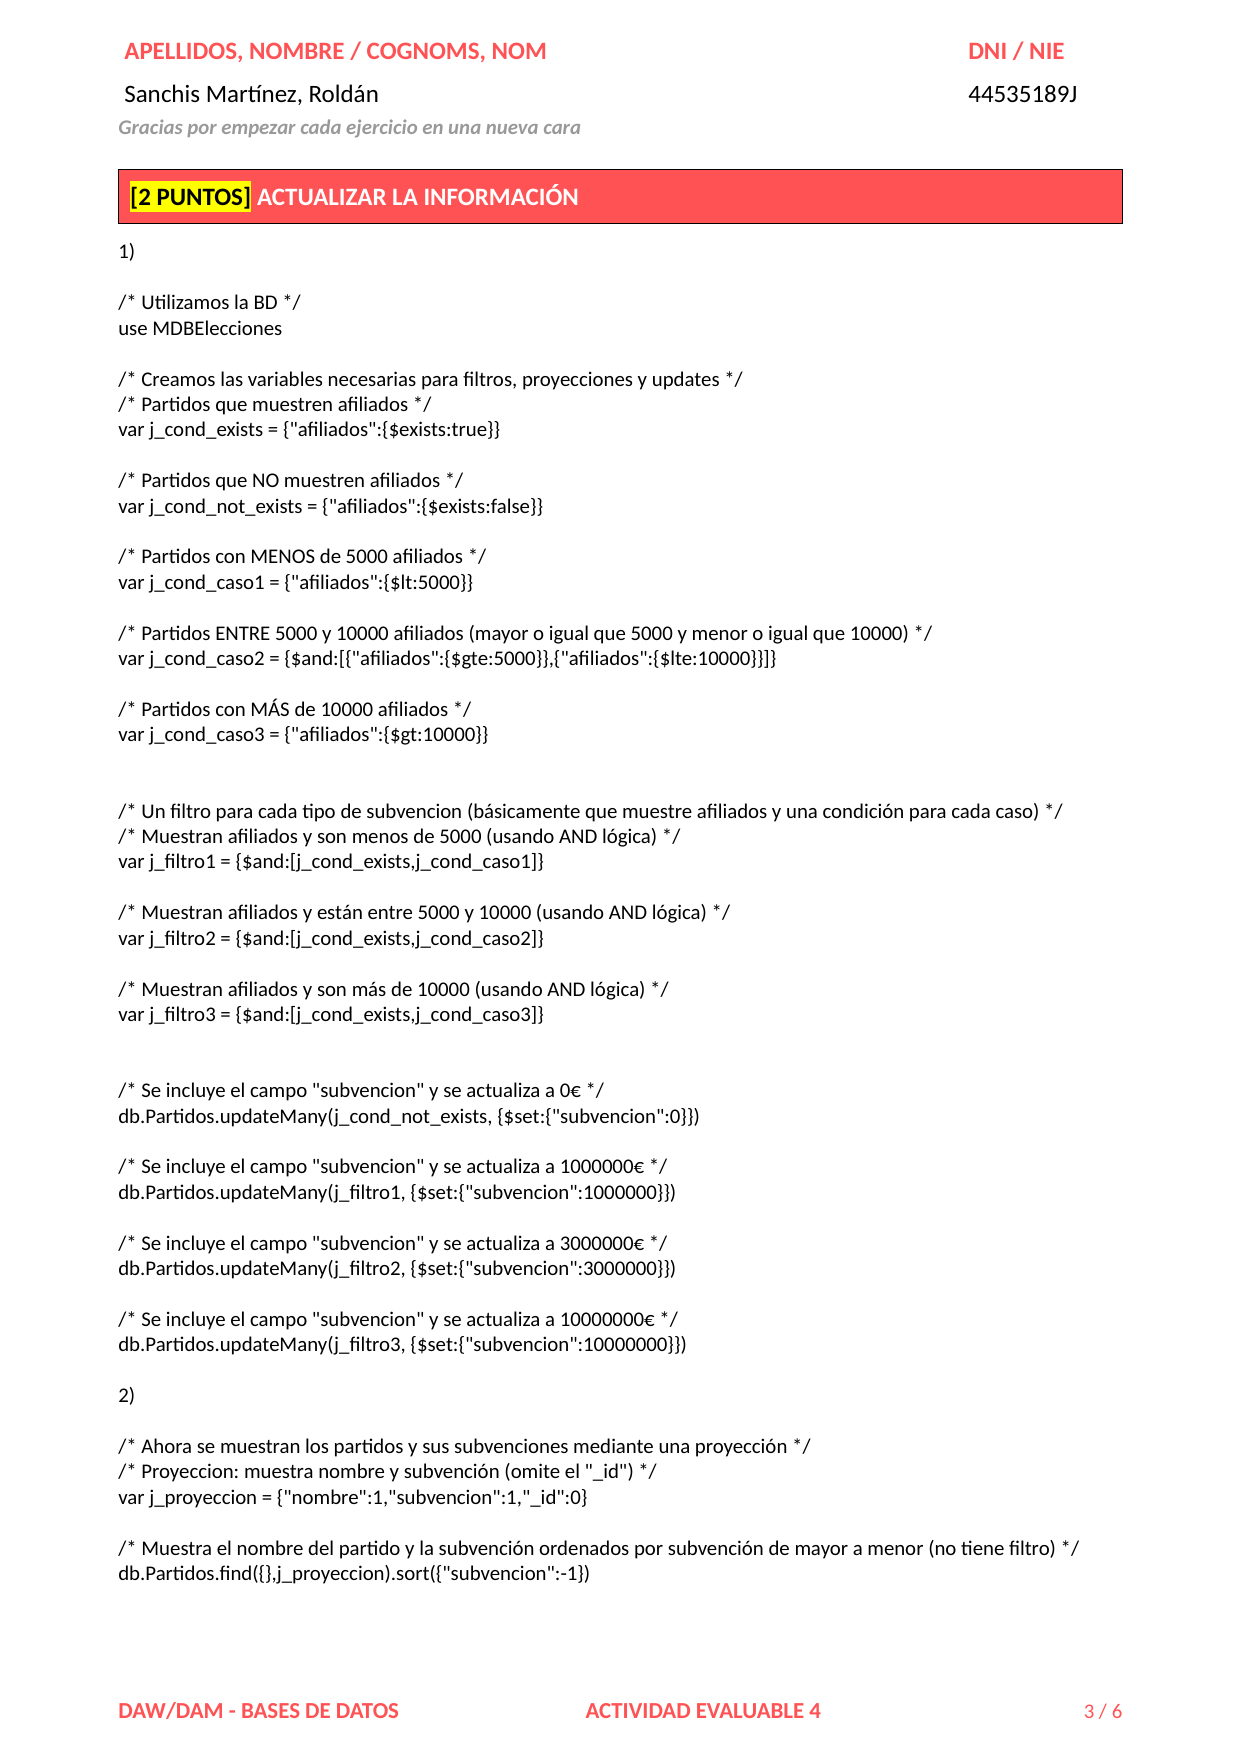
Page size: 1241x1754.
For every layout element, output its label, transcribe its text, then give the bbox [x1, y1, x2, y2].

text var j_filtro1 = {$and:[j_cond_exists,j_cond_caso1]} [118, 849, 1122, 874]
text /* Utilizamos la BD */ [118, 289, 1122, 315]
text /* Muestran afiliados y están entre 5000 y 10000 (usando AND lógica) */ [118, 899, 1122, 925]
text var j_filtro3 = {$and:[j_cond_exists,j_cond_caso3]} [118, 1001, 1122, 1027]
text [2 puntos] actualizar la información [119, 170, 1122, 223]
text /* Muestran afiliados y son más de 10000 (usando AND lógica) */ [118, 976, 1122, 1001]
text /* Partidos con MÁS de 10000 afiliados */ [118, 696, 1122, 722]
text use MDBElecciones [118, 315, 1122, 340]
text /* Se incluye el campo "subvencion" y se actualiza a 0€ */ [118, 1077, 1122, 1103]
text /* Ahora se muestran los partidos y sus subvenciones mediante una proyección */ [118, 1433, 1122, 1459]
text 2) [118, 1382, 1122, 1408]
text /* Creamos las variables necesarias para filtros, proyecciones y updates */ [118, 366, 1122, 391]
text /* Un filtro para cada tipo de subvencion (básicamente que muestre afiliados y una condición para cada caso) */ [118, 798, 1122, 823]
text /* Muestra el nombre del partido y la subvención ordenados por subvención de mayor a menor (no tiene filtro) */ [118, 1535, 1122, 1560]
text /* Partidos con MENOS de 5000 afiliados */ [118, 544, 1122, 569]
text 1) [118, 239, 1122, 264]
text db.Partidos.updateMany(j_filtro1, {$set:{"subvencion":1000000}}) [118, 1179, 1122, 1204]
text /* Se incluye el campo "subvencion" y se actualiza a 3000000€ */ [118, 1230, 1122, 1255]
text /* Se incluye el campo "subvencion" y se actualiza a 10000000€ */ [118, 1306, 1122, 1332]
text var j_cond_not_exists = {"afiliados":{$exists:false}} [118, 493, 1122, 518]
text var j_cond_caso2 = {$and:[{"afiliados":{$gte:5000}},{"afiliados":{$lte:10000}}]} [118, 645, 1122, 671]
text /* Partidos ENTRE 5000 y 10000 afiliados (mayor o igual que 5000 y menor o igual que 10000) */ [118, 620, 1122, 645]
text var j_cond_caso3 = {"afiliados":{$gt:10000}} [118, 722, 1122, 747]
text var j_filtro2 = {$and:[j_cond_exists,j_cond_caso2]} [118, 925, 1122, 950]
text var j_cond_exists = {"afiliados":{$exists:true}} [118, 417, 1122, 442]
text /* Muestran afiliados y son menos de 5000 (usando AND lógica) */ [118, 823, 1122, 849]
text /* Partidos que NO muestren afiliados */ [118, 467, 1122, 493]
text db.Partidos.updateMany(j_filtro3, {$set:{"subvencion":10000000}}) [118, 1332, 1122, 1357]
text db.Partidos.updateMany(j_filtro2, {$set:{"subvencion":3000000}}) [118, 1255, 1122, 1281]
text db.Partidos.updateMany(j_cond_not_exists, {$set:{"subvencion":0}}) [118, 1103, 1122, 1128]
text /* Proyeccion: muestra nombre y subvención (omite el "_id") */ [118, 1459, 1122, 1484]
text db.Partidos.find({},j_proyeccion).sort({"subvencion":-1}) [118, 1560, 1122, 1586]
text /* Se incluye el campo "subvencion" y se actualiza a 1000000€ */ [118, 1154, 1122, 1179]
text var j_cond_caso1 = {"afiliados":{$lt:5000}} [118, 569, 1122, 594]
text /* Partidos que muestren afiliados */ [118, 391, 1122, 417]
text var j_proyeccion = {"nombre":1,"subvencion":1,"_id":0} [118, 1484, 1122, 1509]
